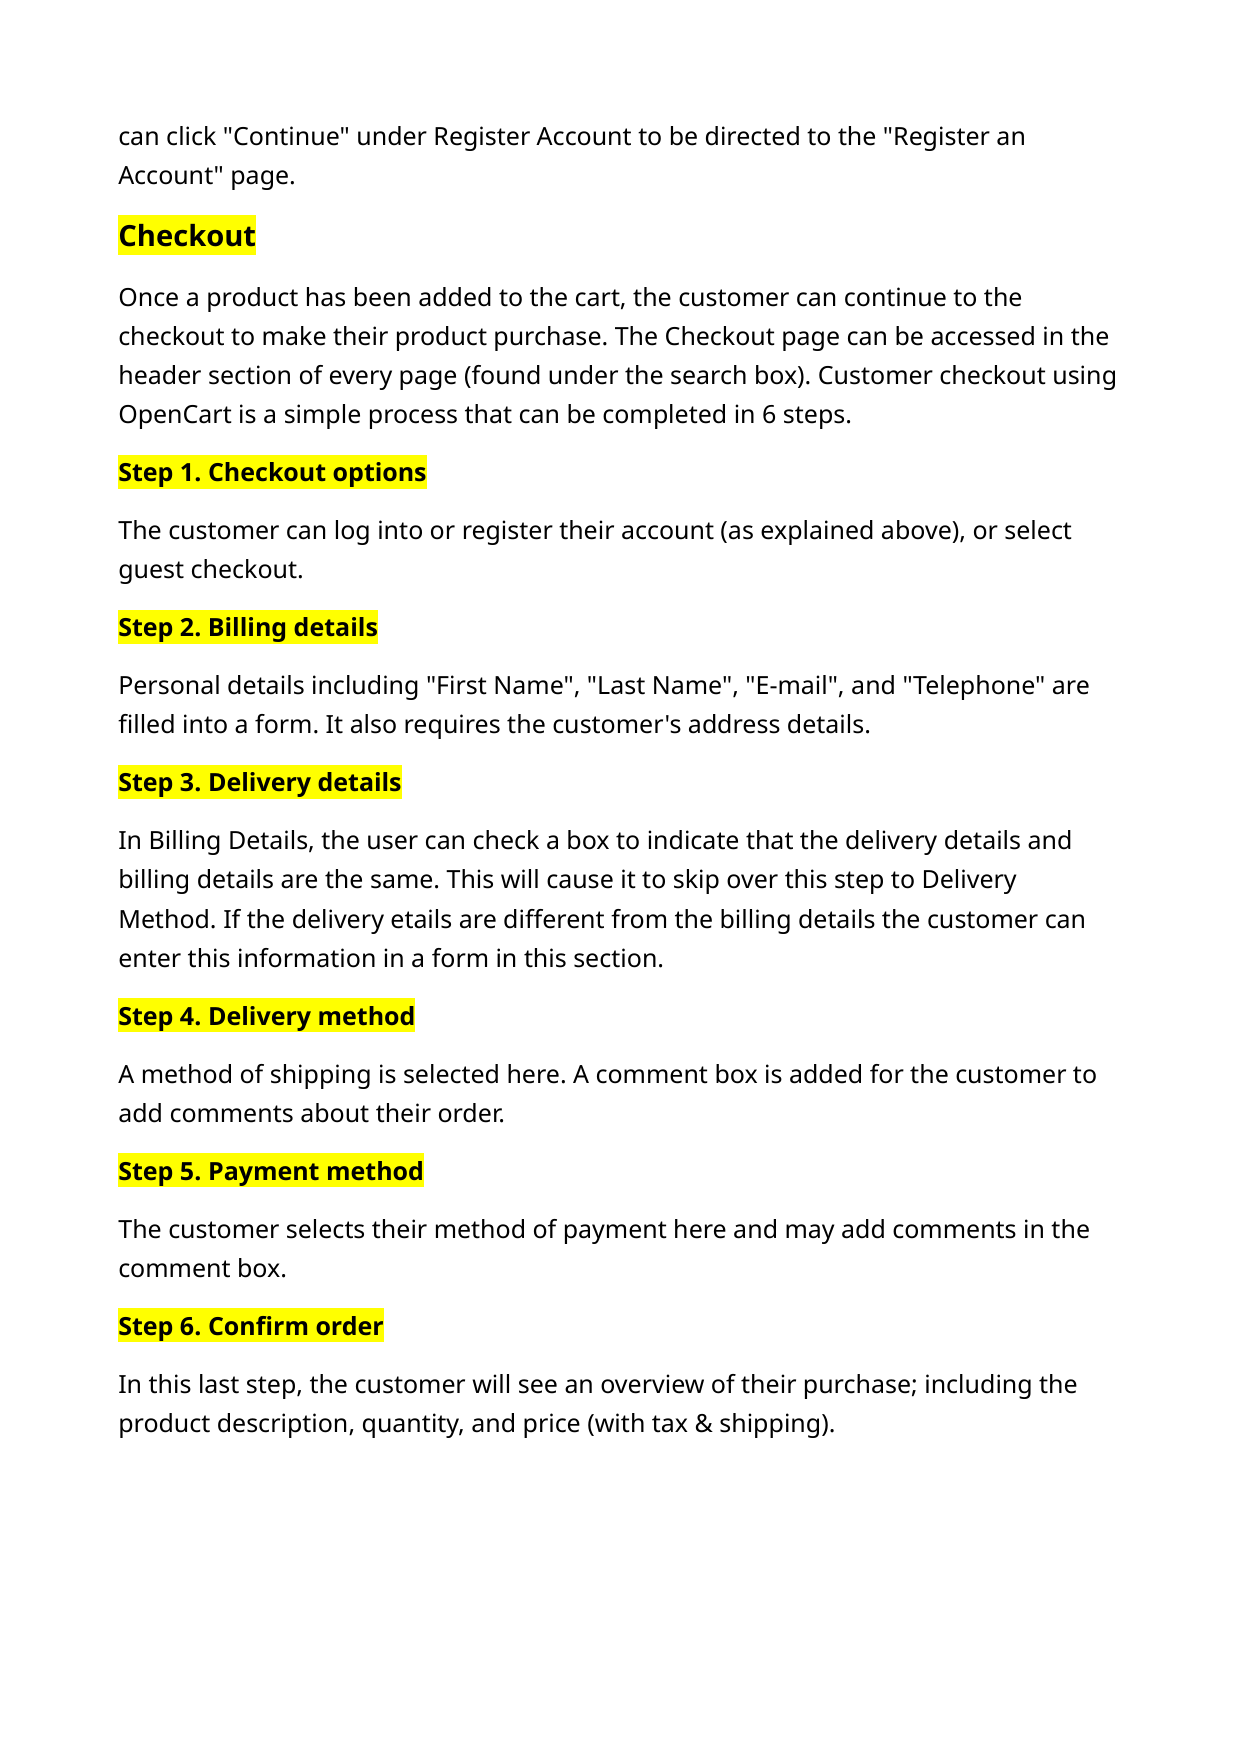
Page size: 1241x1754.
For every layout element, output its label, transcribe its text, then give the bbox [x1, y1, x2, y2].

text Personal details including "First Name", "Last Name", "E-mail", and "Telephone" are filled into a form. It also requires the customer's address details. [118, 668, 1122, 741]
text Step 6. Confirm order [118, 1308, 1122, 1342]
text Step 5. Payment method [118, 1153, 1122, 1187]
text A method of shipping is selected here. A comment box is added for the customer to add comments about their order. [118, 1056, 1122, 1129]
text Step 3. Delivery details [118, 765, 1122, 799]
text Checkout [118, 215, 1122, 255]
text The customer can log into or register their account (as explained above), or select guest checkout. [118, 513, 1122, 586]
text Step 1. Checkout options [118, 455, 1122, 489]
text Step 4. Delivery method [118, 998, 1122, 1032]
text Step 2. Billing details [118, 610, 1122, 644]
text In Billing Details, the user can check a box to indicate that the delivery details and billing details are the same. This will cause it to skip over this step to Delivery Method. If the delivery etails are different from the billing details the customer can enter this information in a form in this section. [118, 823, 1122, 974]
text In this last step, the customer will see an overview of their purchase; including the product description, quantity, and price (with tax & shipping). [118, 1366, 1122, 1439]
text The customer selects their method of payment here and may add comments in the comment box. [118, 1211, 1122, 1284]
text can click "Continue" under Register Account to be directed to the "Register an Account" page. [118, 118, 1122, 191]
text Once a product has been added to the cart, the customer can continue to the checkout to make their product purchase. The Checkout page can be accessed in the header section of every page (found under the search box). Customer checkout using OpenCart is a simple process that can be completed in 6 steps. [118, 279, 1122, 431]
